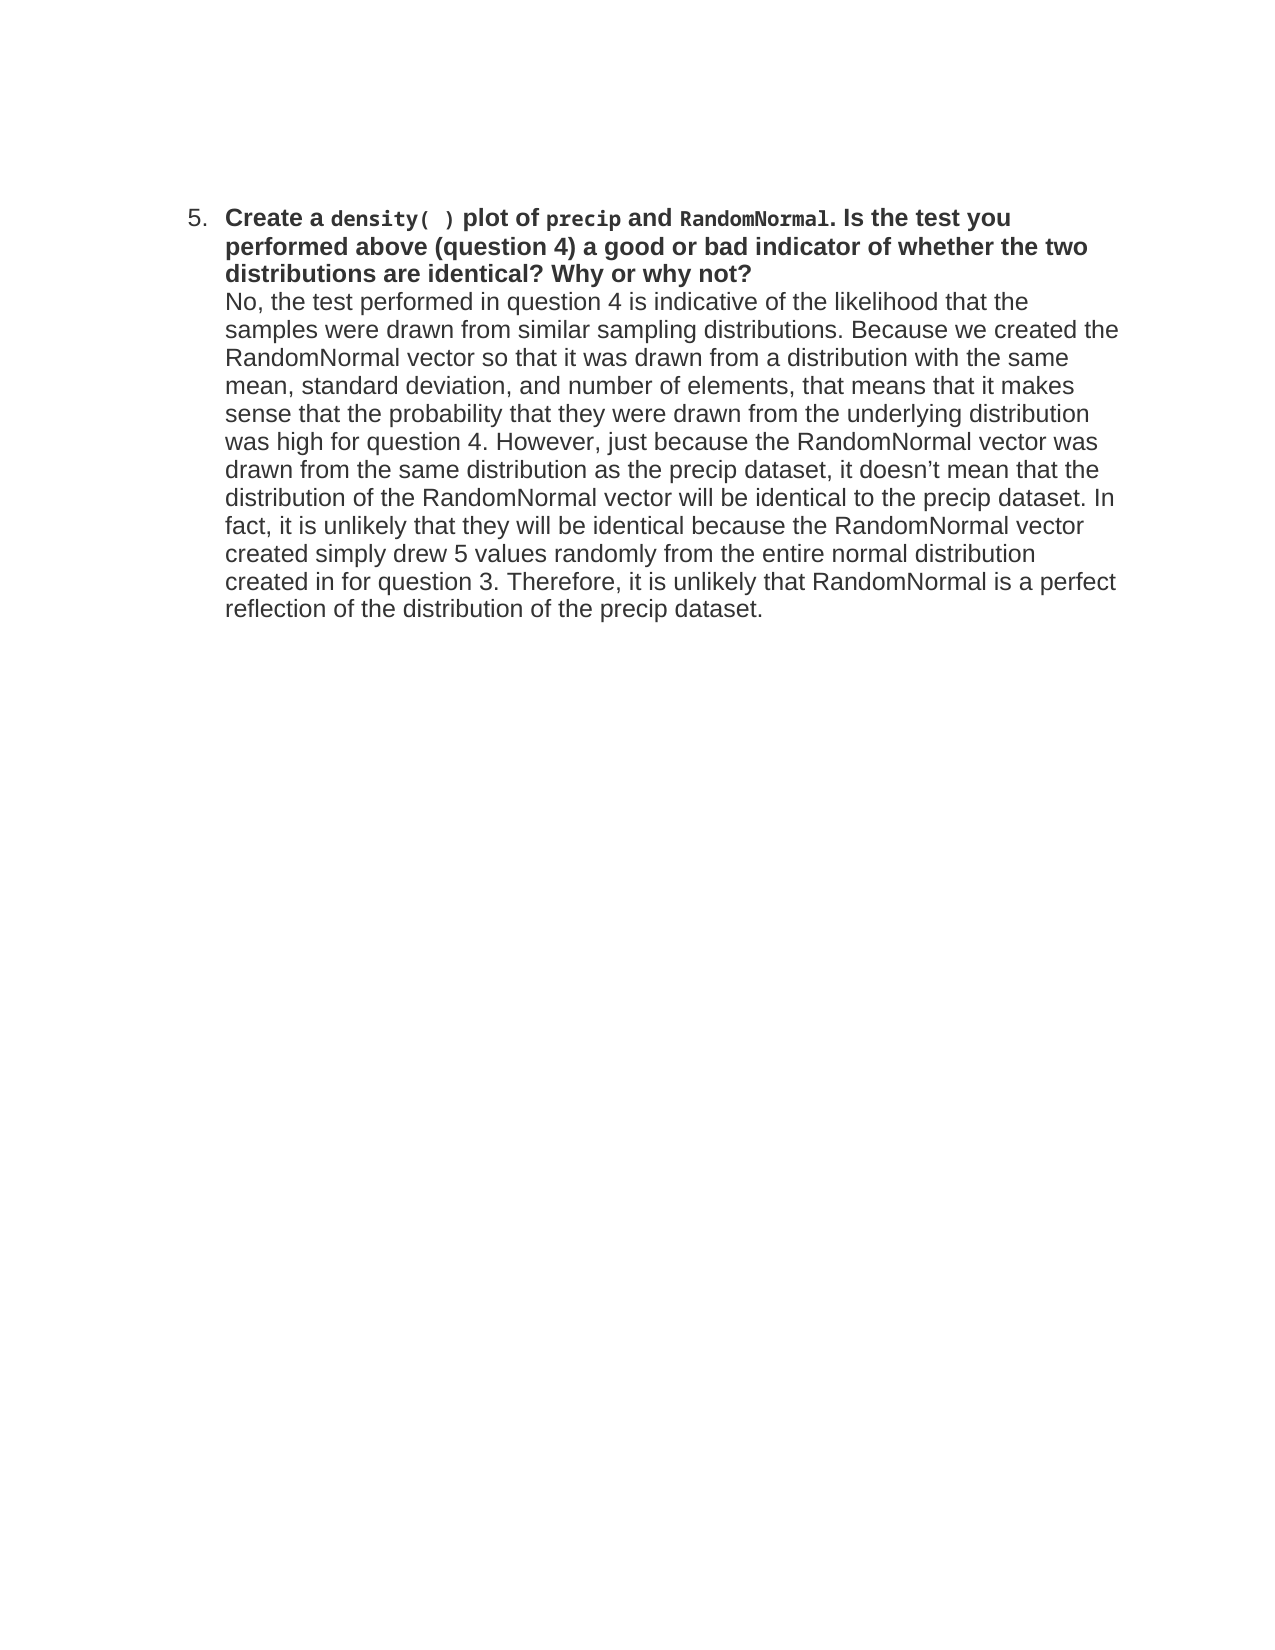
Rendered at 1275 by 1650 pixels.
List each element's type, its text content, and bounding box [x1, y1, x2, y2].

list [187, 150, 1125, 203]
list Create a density( ) plot of precip and RandomNormal. Is the test you performed above (question 4) a good or bad indicator of whether the two distributions are identical? Why or why not? No, the test performed in question 4 is indicative of the likelihood that the samples were drawn from similar sampling distributions. Because we created the RandomNormal vector so that it was drawn from a distribution with the same mean, standard deviation, and number of elements, that means that it makes sense that the probability that they were drawn from the underlying distribution was high for question 4. However, just because the RandomNormal vector was drawn from the same distribution as the precip dataset, it doesn’t mean that the distribution of the RandomNormal vector will be identical to the precip dataset. In fact, it is unlikely that they will be identical because the RandomNormal vector created simply drew 5 values randomly from the entire normal distribution created in for question 3. Therefore, it is unlikely that RandomNormal is a perfect reflection of the distribution of the precip dataset. [187, 203, 1125, 623]
